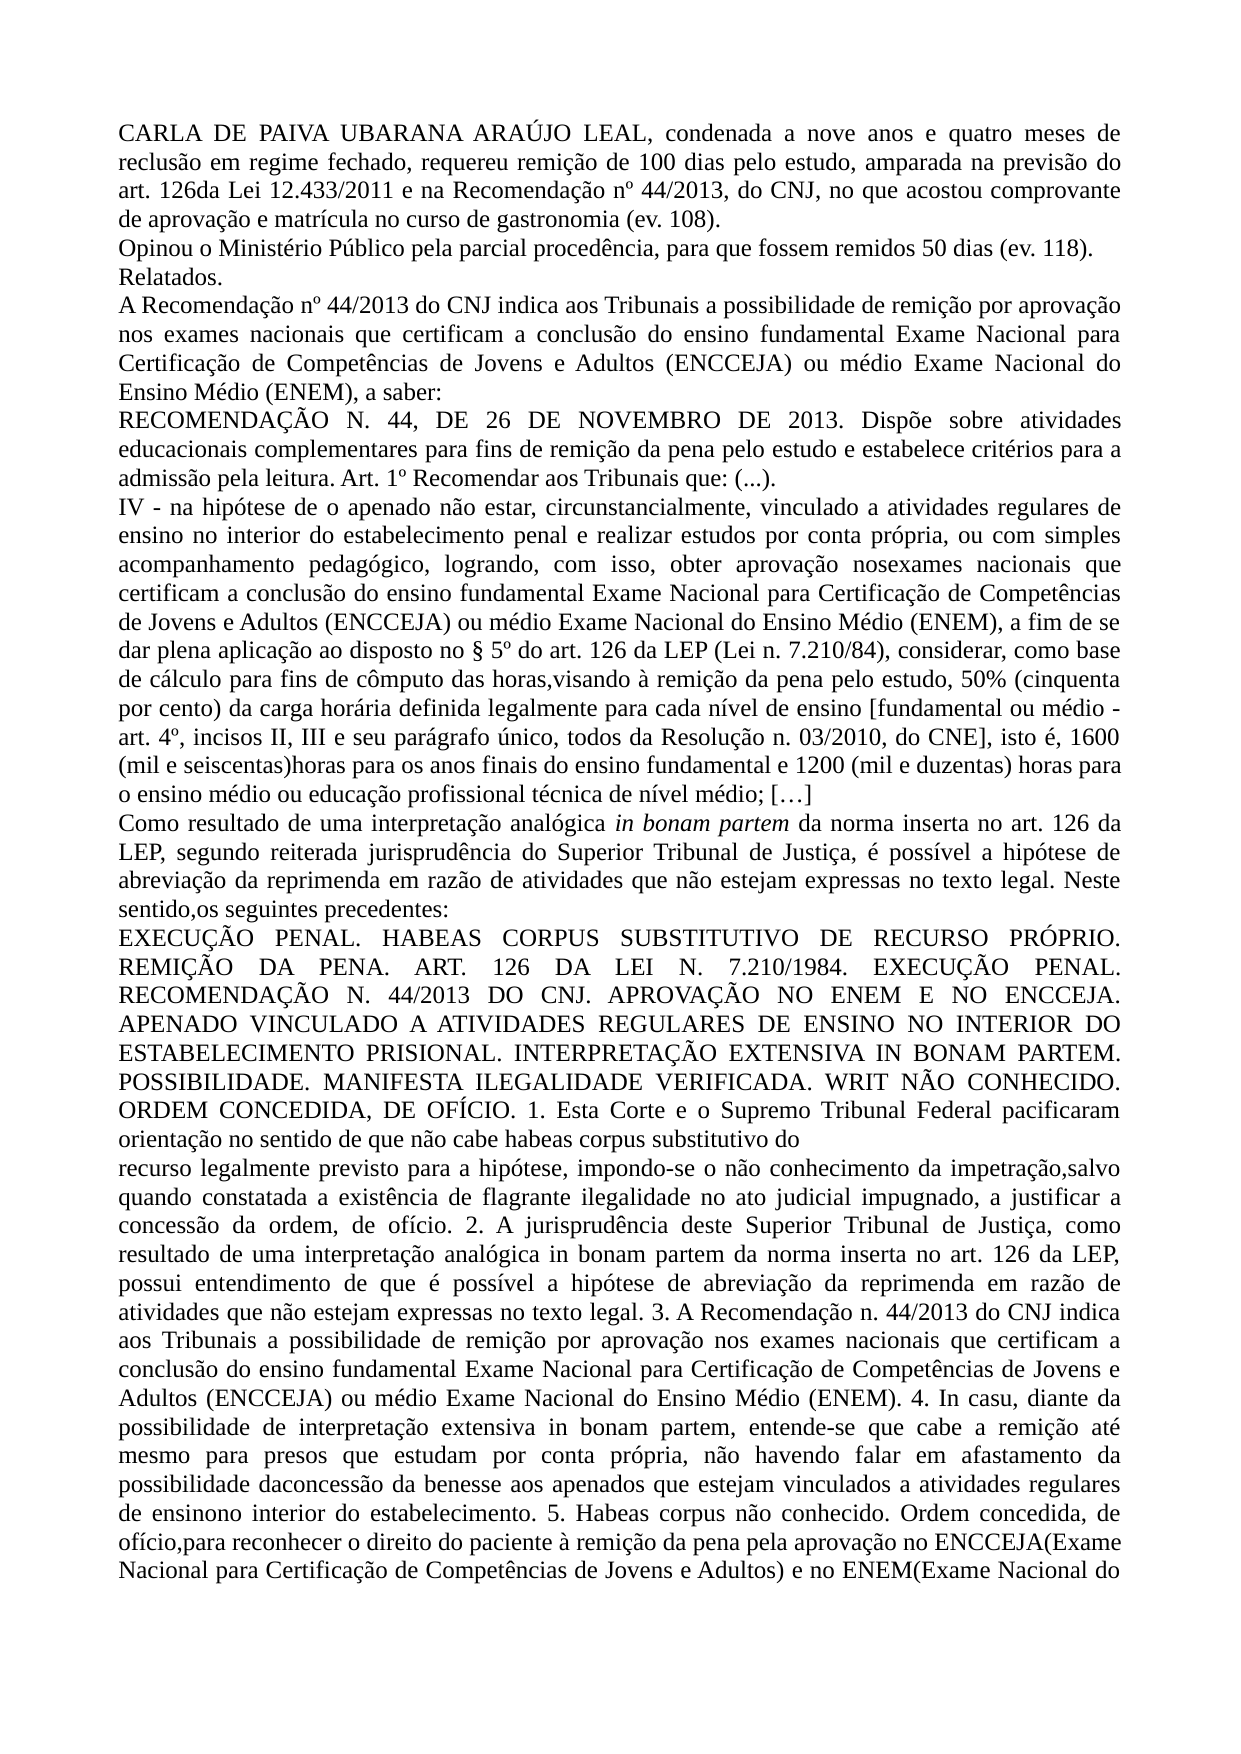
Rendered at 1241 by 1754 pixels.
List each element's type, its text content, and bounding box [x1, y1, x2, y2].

text A Recomendação nº 44/2013 do CNJ indica aos Tribunais a possibilidade de remição por aprovação nos exames nacionais que certificam a conclusão do ensino fundamental Exame Nacional para Certificação de Competências de Jovens e Adultos (ENCCEJA) ou médio Exame Nacional do Ensino Médio (ENEM), a saber: [118, 291, 1122, 406]
text CARLA DE PAIVA UBARANA ARAÚJO LEAL, condenada a nove anos e quatro meses de reclusão em regime fechado, requereu remição de 100 dias pelo estudo, amparada na previsão do art. 126da Lei 12.433/2011 e na Recomendação nº 44/2013, do CNJ, no que acostou comprovante de aprovação e matrícula no curso de gastronomia (ev. 108). [118, 118, 1122, 233]
text Relatados. [118, 262, 1122, 291]
text RECOMENDAÇÃO N. 44, DE 26 DE NOVEMBRO DE 2013. Dispõe sobre atividades educacionais complementares para fins de remição da pena pelo estudo e estabelece critérios para a admissão pela leitura. Art. 1º Recomendar aos Tribunais que: (...). [118, 406, 1122, 492]
text IV - na hipótese de o apenado não estar, circunstancialmente, vinculado a atividades regulares de ensino no interior do estabelecimento penal e realizar estudos por conta própria, ou com simples acompanhamento pedagógico, logrando, com isso, obter aprovação nosexames nacionais que certificam a conclusão do ensino fundamental Exame Nacional para Certificação de Competências de Jovens e Adultos (ENCCEJA) ou médio Exame Nacional do Ensino Médio (ENEM), a fim de se dar plena aplicação ao disposto no § 5º do art. 126 da LEP (Lei n. 7.210/84), considerar, como base de cálculo para fins de cômputo das horas,visando à remição da pena pelo estudo, 50% (cinquenta por cento) da carga horária definida legalmente para cada nível de ensino [fundamental ou médio - art. 4º, incisos II, III e seu parágrafo único, todos da Resolução n. 03/2010, do CNE], isto é, 1600 (mil e seiscentas)horas para os anos finais do ensino fundamental e 1200 (mil e duzentas) horas para o ensino médio ou educação profissional técnica de nível médio; […] [118, 492, 1122, 808]
text EXECUÇÃO PENAL. HABEAS CORPUS SUBSTITUTIVO DE RECURSO PRÓPRIO. REMIÇÃO DA PENA. ART. 126 DA LEI N. 7.210/1984. EXECUÇÃO PENAL. RECOMENDAÇÃO N. 44/2013 DO CNJ. APROVAÇÃO NO ENEM E NO ENCCEJA. APENADO VINCULADO A ATIVIDADES REGULARES DE ENSINO NO INTERIOR DO ESTABELECIMENTO PRISIONAL. INTERPRETAÇÃO EXTENSIVA IN BONAM PARTEM. POSSIBILIDADE. MANIFESTA ILEGALIDADE VERIFICADA. WRIT NÃO CONHECIDO. ORDEM CONCEDIDA, DE OFÍCIO. 1. Esta Corte e o Supremo Tribunal Federal pacificaram orientação no sentido de que não cabe habeas corpus substitutivo do [118, 923, 1122, 1153]
text Como resultado de uma interpretação analógica in bonam partem da norma inserta no art. 126 da LEP, segundo reiterada jurisprudência do Superior Tribunal de Justiça, é possível a hipótese de abreviação da reprimenda em razão de atividades que não estejam expressas no texto legal. Neste sentido,os seguintes precedentes: [118, 808, 1122, 923]
text Opinou o Ministério Público pela parcial procedência, para que fossem remidos 50 dias (ev. 118). [118, 233, 1122, 262]
text recurso legalmente previsto para a hipótese, impondo-se o não conhecimento da impetração,salvo quando constatada a existência de flagrante ilegalidade no ato judicial impugnado, a justificar a concessão da ordem, de ofício. 2. A jurisprudência deste Superior Tribunal de Justiça, como resultado de uma interpretação analógica in bonam partem da norma inserta no art. 126 da LEP, possui entendimento de que é possível a hipótese de abreviação da reprimenda em razão de atividades que não estejam expressas no texto legal. 3. A Recomendação n. 44/2013 do CNJ indica aos Tribunais a possibilidade de remição por aprovação nos exames nacionais que certificam a conclusão do ensino fundamental Exame Nacional para Certificação de Competências de Jovens e Adultos (ENCCEJA) ou médio Exame Nacional do Ensino Médio (ENEM). 4. In casu, diante da possibilidade de interpretação extensiva in bonam partem, entende-se que cabe a remição até mesmo para presos que estudam por conta própria, não havendo falar em afastamento da possibilidade daconcessão da benesse aos apenados que estejam vinculados a atividades regulares de ensinono interior do estabelecimento. 5. Habeas corpus não conhecido. Ordem concedida, de ofício,para reconhecer o direito do paciente à remição da pena pela aprovação no ENCCEJA(Exame Nacional para Certificação de Competências de Jovens e Adultos) e no ENEM(Exame Nacional do [118, 1153, 1122, 1584]
